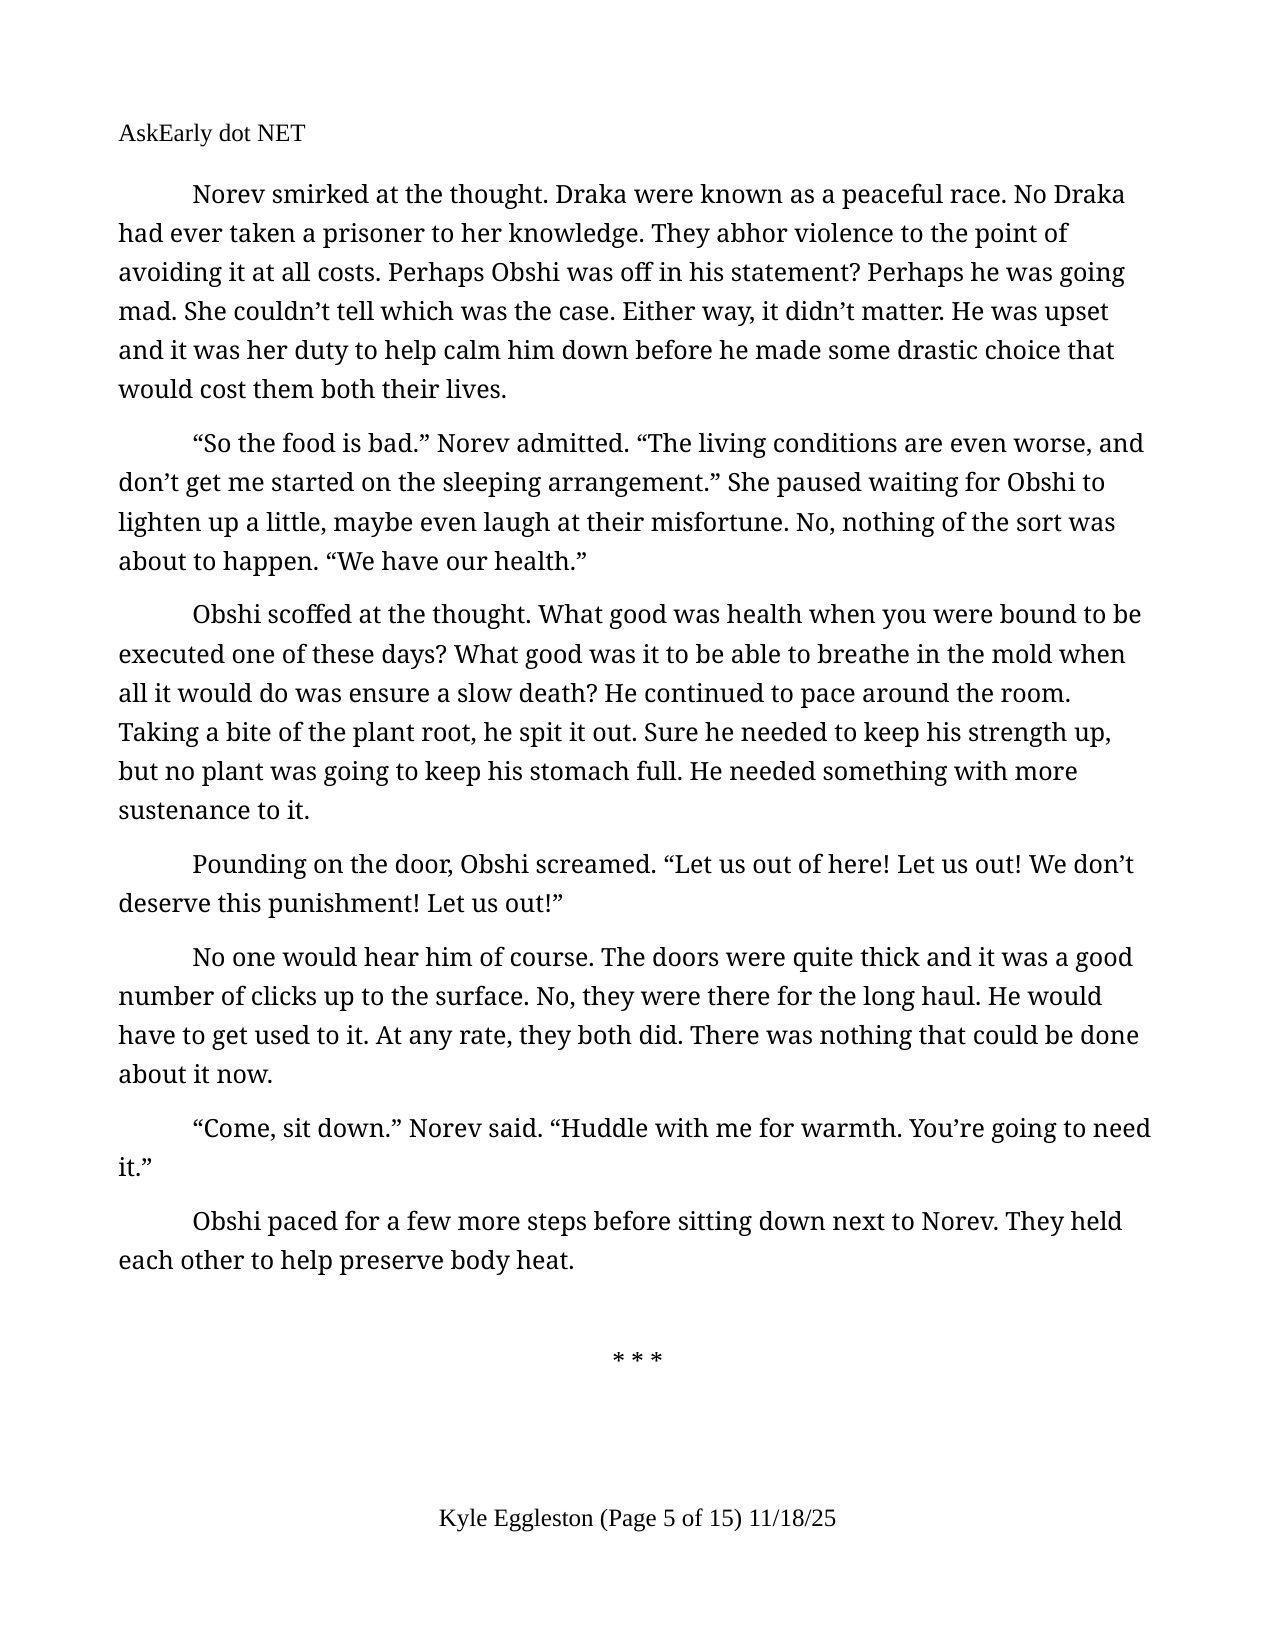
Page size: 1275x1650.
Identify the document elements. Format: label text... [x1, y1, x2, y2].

text “So the food is bad.” Norev admitted. “The living conditions are even worse, and don’t get me started on the sleeping arrangement.” She paused waiting for Obshi to lighten up a little, maybe even laugh at their misfortune. No, nothing of the sort was about to happen. “We have our health.” [118, 426, 1157, 577]
text * * * [118, 1344, 1157, 1378]
text Norev smirked at the thought. Draka were known as a peaceful race. No Draka had ever taken a prisoner to her knowledge. They abhor violence to the point of avoiding it at all costs. Perhaps Obshi was off in his statement? Perhaps he was going mad. She couldn’t tell which was the case. Either way, it didn’t matter. He was upset and it was her duty to help calm him down before he made some drastic choice that would cost them both their lives. [118, 176, 1157, 406]
text Obshi paced for a few more steps before sitting down next to Norev. They held each other to help preserve body heat. [118, 1204, 1157, 1277]
text Pounding on the door, Obshi screamed. “Let us out of here! Let us out! We don’t deserve this punishment! Let us out!” [118, 847, 1157, 920]
text “Come, sit down.” Norev said. “Huddle with me for warmth. You’re going to need it.” [118, 1111, 1157, 1184]
text No one would hear him of course. The doors were quite thick and it was a good number of clicks up to the surface. No, they were there for the long haul. He would have to get used to it. At any rate, they both did. There was nothing that could be done about it now. [118, 940, 1157, 1091]
text Obshi scoffed at the thought. What good was health when you were bound to be executed one of these days? What good was it to be able to breathe in the mold when all it would do was ensure a slow death? He continued to pace around the room. Taking a bite of the plant root, he spit it out. Sure he needed to keep his strength up, but no plant was going to keep his stomach full. He needed something with more sustenance to it. [118, 597, 1157, 827]
